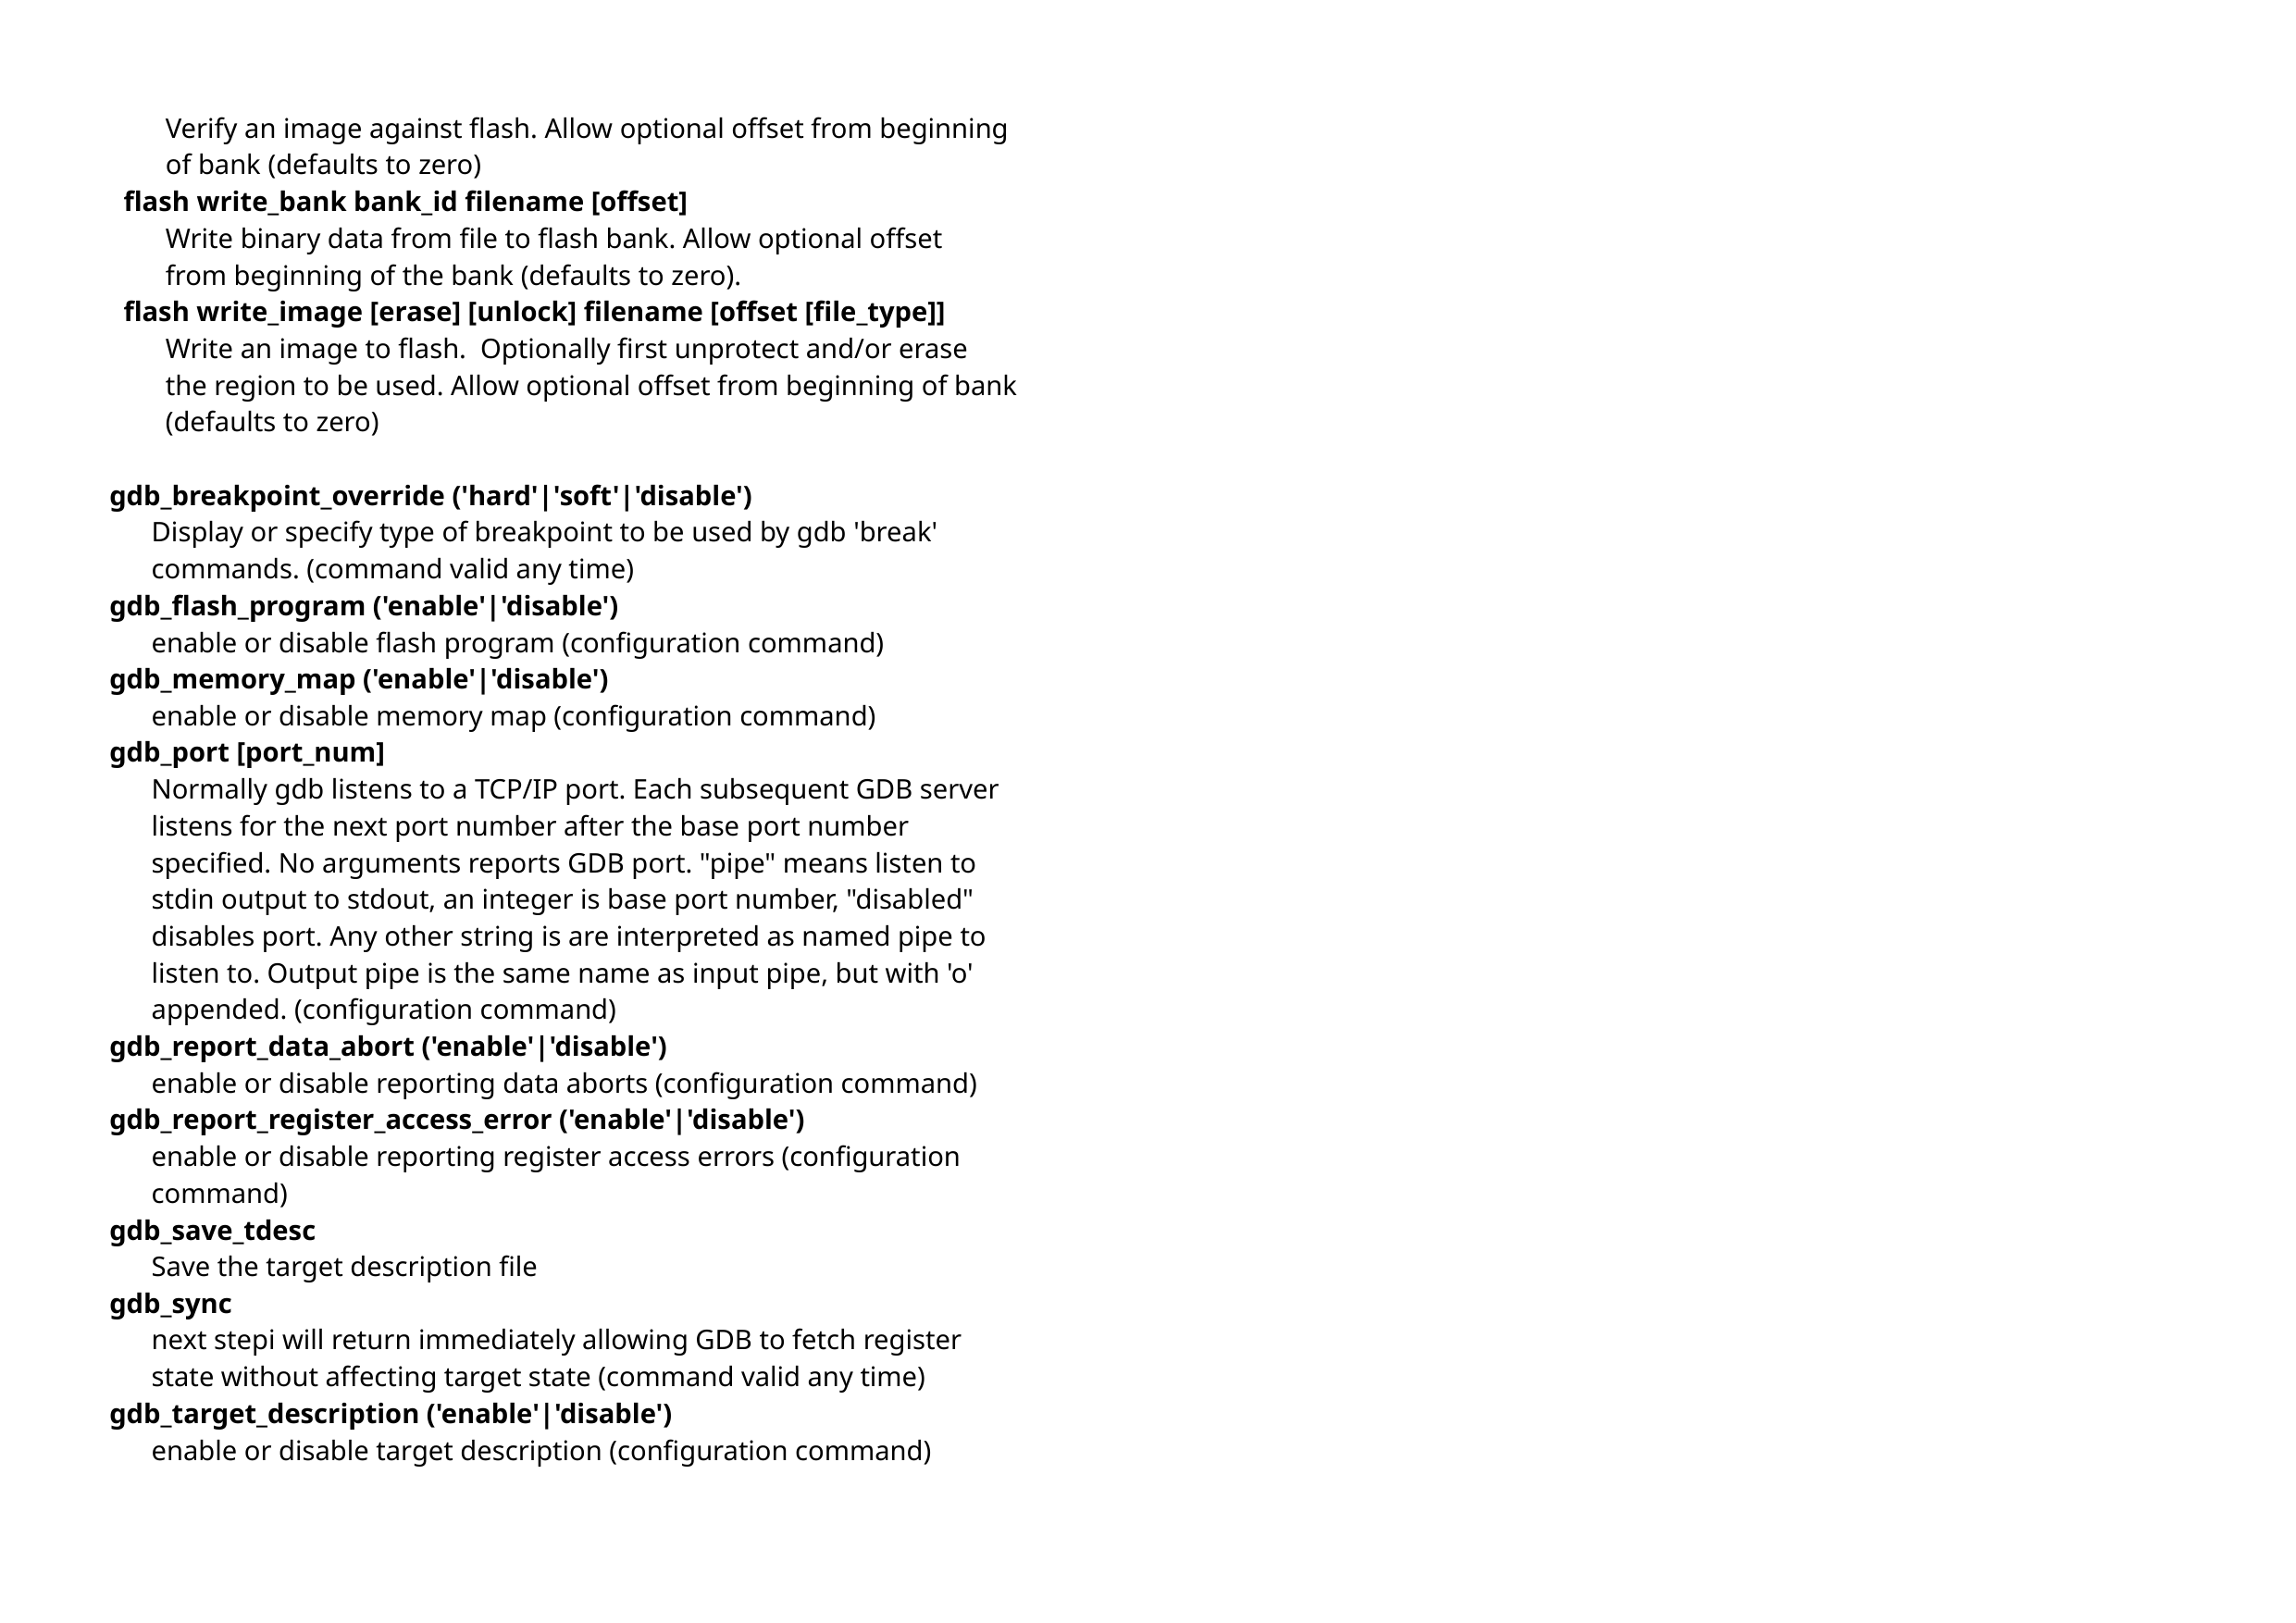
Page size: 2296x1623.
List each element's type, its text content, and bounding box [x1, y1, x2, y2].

text gdb_sync [109, 1284, 2186, 1321]
text Display or specify type of breakpoint to be used by gdb 'break' [109, 514, 2186, 550]
text Save the target description file [109, 1247, 2186, 1284]
text command) [109, 1174, 2186, 1211]
text specified. No arguments reports GDB port. "pipe" means listen to [109, 844, 2186, 881]
text enable or disable reporting register access errors (configuration [109, 1137, 2186, 1174]
text state without affecting target state (command valid any time) [109, 1357, 2186, 1394]
text Write binary data from file to flash bank. Allow optional offset [109, 219, 2186, 256]
text flash write_image [erase] [unlock] filename [offset [file_type]] [109, 293, 2186, 329]
text (defaults to zero) [109, 403, 2186, 440]
text the region to be used. Allow optional offset from beginning of bank [109, 366, 2186, 403]
text commands. (command valid any time) [109, 550, 2186, 587]
text enable or disable flash program (configuration command) [109, 624, 2186, 660]
text gdb_port [port_num] [109, 734, 2186, 770]
text listens for the next port number after the base port number [109, 807, 2186, 844]
text gdb_save_tdesc [109, 1211, 2186, 1247]
text next stepi will return immediately allowing GDB to fetch register [109, 1321, 2186, 1357]
text gdb_target_description ('enable'|'disable') [109, 1394, 2186, 1431]
text gdb_breakpoint_override ('hard'|'soft'|'disable') [109, 477, 2186, 514]
text enable or disable reporting data aborts (configuration command) [109, 1064, 2186, 1101]
text Normally gdb listens to a TCP/IP port. Each subsequent GDB server [109, 770, 2186, 807]
text Write an image to flash. Optionally first unprotect and/or erase [109, 329, 2186, 366]
text gdb_flash_program ('enable'|'disable') [109, 587, 2186, 624]
text listen to. Output pipe is the same name as input pipe, but with 'o' [109, 954, 2186, 991]
text gdb_memory_map ('enable'|'disable') [109, 660, 2186, 697]
text gdb_report_register_access_error ('enable'|'disable') [109, 1101, 2186, 1137]
text enable or disable memory map (configuration command) [109, 697, 2186, 734]
text gdb_report_data_abort ('enable'|'disable') [109, 1027, 2186, 1064]
text of bank (defaults to zero) [109, 146, 2186, 182]
text flash write_bank bank_id filename [offset] [109, 182, 2186, 219]
text appended. (configuration command) [109, 991, 2186, 1027]
text enable or disable target description (configuration command) [109, 1431, 2186, 1468]
text stdin output to stdout, an integer is base port number, "disabled" [109, 881, 2186, 917]
text Verify an image against flash. Allow optional offset from beginning [109, 109, 2186, 146]
text disables port. Any other string is are interpreted as named pipe to [109, 917, 2186, 954]
text from beginning of the bank (defaults to zero). [109, 256, 2186, 293]
